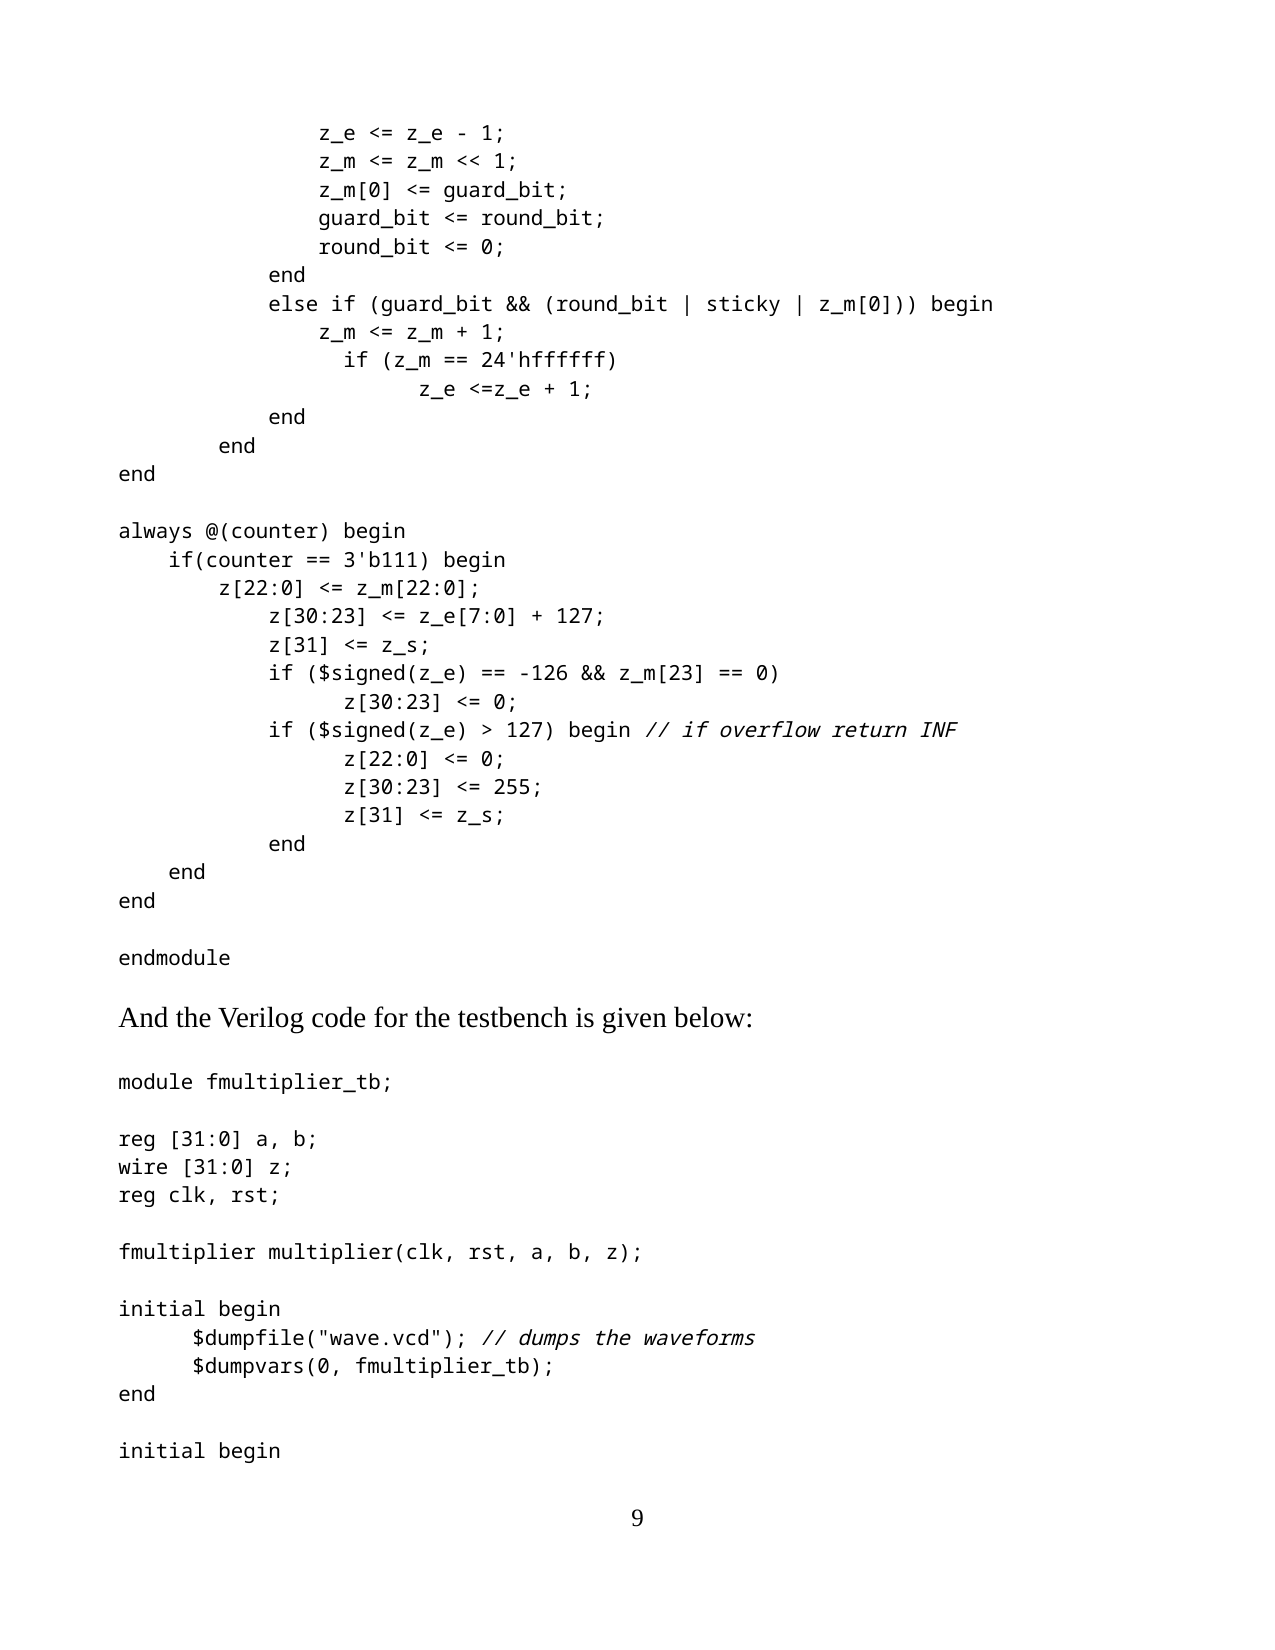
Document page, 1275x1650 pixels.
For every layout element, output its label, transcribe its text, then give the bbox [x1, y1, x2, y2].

text z_m <= z_m + 1; [118, 317, 1157, 346]
text end [118, 886, 1157, 914]
text z[30:23] <= 255; [118, 772, 1157, 801]
text end [118, 260, 1157, 289]
text z_e <=z_e + 1; [118, 374, 1157, 402]
text guard_bit <= round_bit; [118, 203, 1157, 232]
text And the Verilog code for the testbench is given below: [118, 1000, 1157, 1033]
text end [118, 431, 1157, 459]
text end [118, 857, 1157, 886]
text always @(counter) begin [118, 516, 1157, 545]
text z[30:23] <= 0; [118, 687, 1157, 715]
text initial begin [118, 1436, 1157, 1465]
text round_bit <= 0; [118, 232, 1157, 260]
text if ($signed(z_e) > 127) begin // if overflow return INF [118, 715, 1157, 744]
text end [118, 829, 1157, 857]
text z_m[0] <= guard_bit; [118, 175, 1157, 203]
text initial begin [118, 1294, 1157, 1323]
text z[30:23] <= z_e[7:0] + 127; [118, 602, 1157, 630]
text z[22:0] <= 0; [118, 744, 1157, 772]
text else if (guard_bit && (round_bit | sticky | z_m[0])) begin [118, 289, 1157, 317]
text end [118, 1379, 1157, 1408]
text z[22:0] <= z_m[22:0]; [118, 573, 1157, 602]
text endmodule [118, 943, 1157, 971]
text if ($signed(z_e) == -126 && z_m[23] == 0) [118, 658, 1157, 687]
text reg [31:0] a, b; [118, 1124, 1157, 1152]
text z[31] <= z_s; [118, 630, 1157, 658]
text $dumpfile("wave.vcd"); // dumps the waveforms [118, 1323, 1157, 1351]
text z_m <= z_m << 1; [118, 147, 1157, 175]
text wire [31:0] z; [118, 1152, 1157, 1181]
text fmultiplier multiplier(clk, rst, a, b, z); [118, 1237, 1157, 1266]
text end [118, 402, 1157, 431]
text if(counter == 3'b111) begin [118, 545, 1157, 573]
text reg clk, rst; [118, 1181, 1157, 1209]
text $dumpvars(0, fmultiplier_tb); [118, 1351, 1157, 1379]
text end [118, 459, 1157, 488]
text if (z_m == 24'hffffff) [118, 346, 1157, 374]
text module fmultiplier_tb; [118, 1067, 1157, 1095]
text z[31] <= z_s; [118, 801, 1157, 829]
text z_e <= z_e - 1; [118, 118, 1157, 147]
